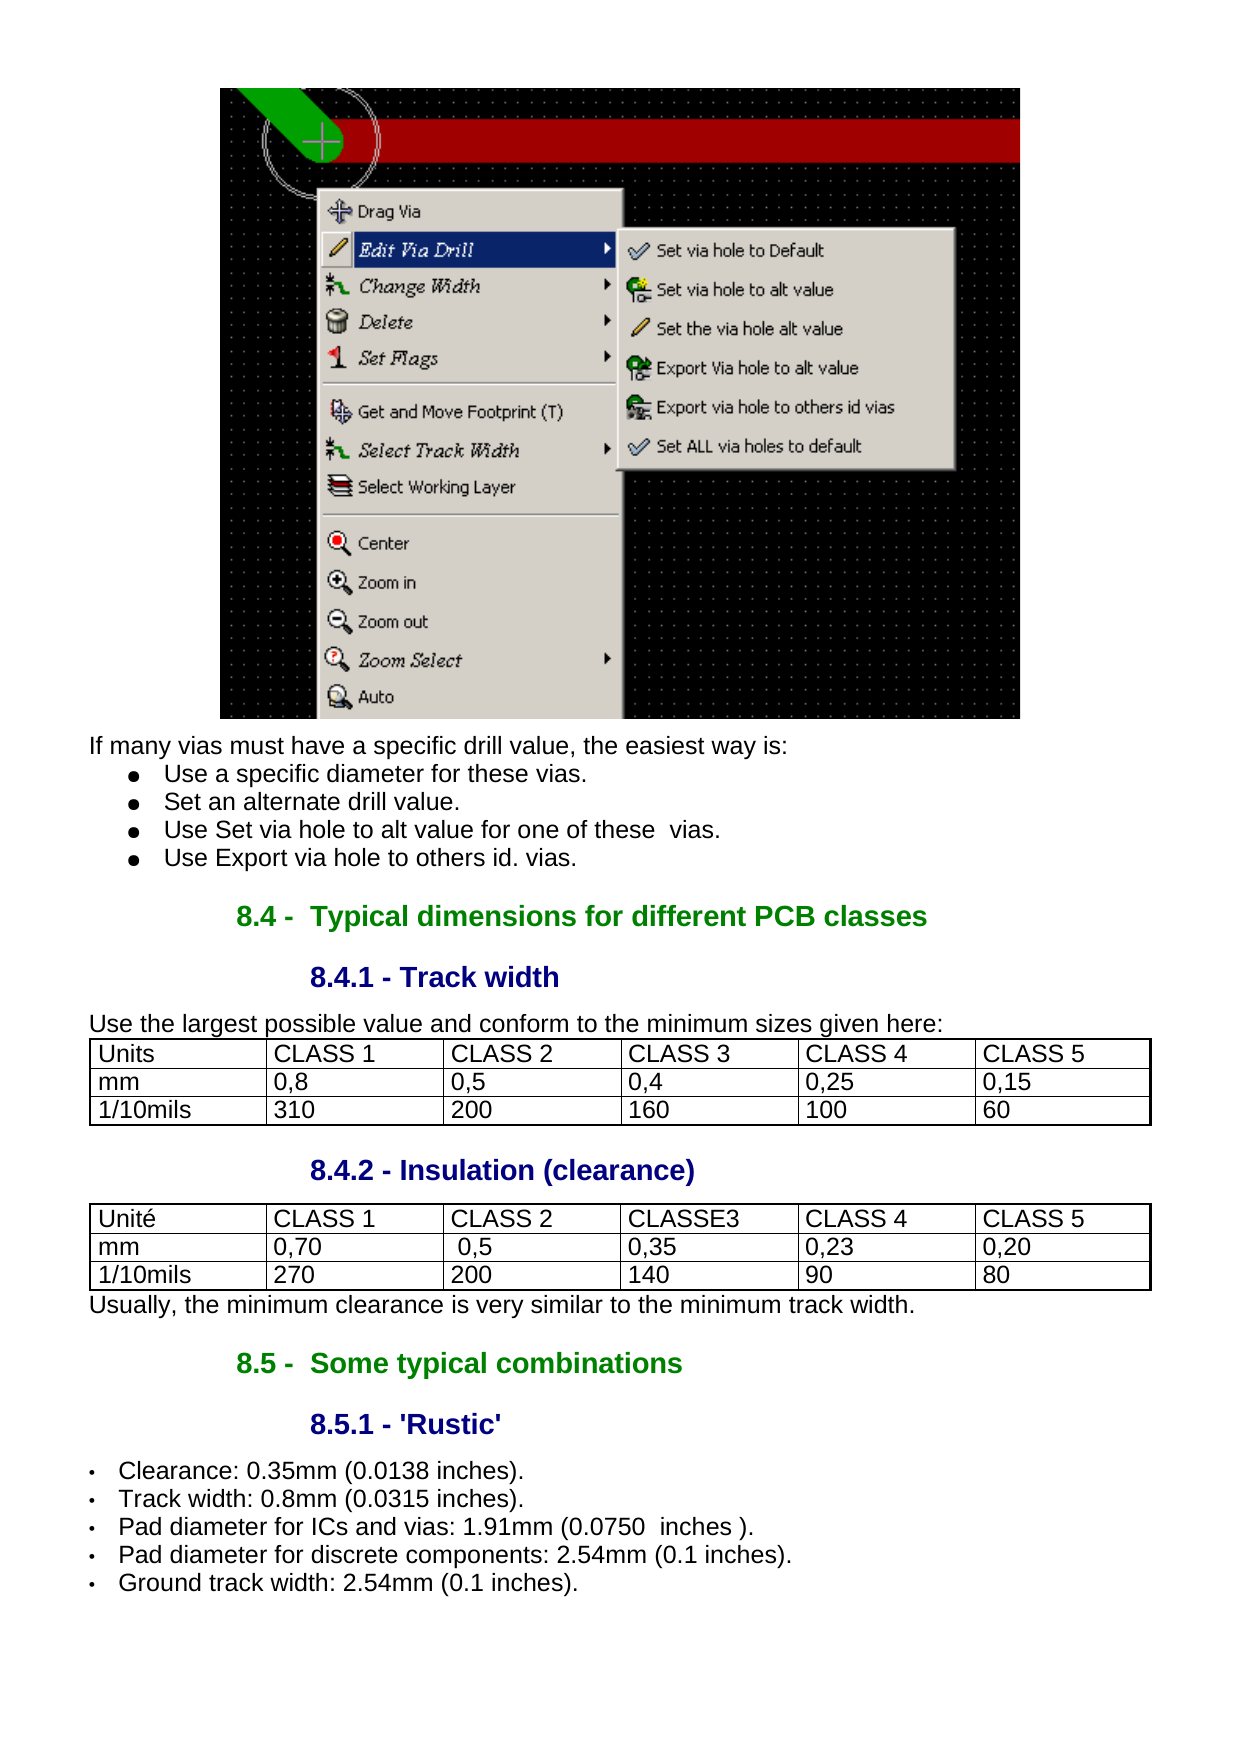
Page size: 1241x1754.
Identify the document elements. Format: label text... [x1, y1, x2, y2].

table_header Units [91, 1040, 266, 1068]
table_cell 0,70 [267, 1234, 443, 1261]
table_cell 160 [622, 1097, 798, 1124]
table_header CLASS 4 [799, 1040, 975, 1068]
list Use a specific diameter for these vias. [126, 760, 1152, 788]
table_cell 140 [621, 1262, 798, 1289]
table_cell 200 [444, 1262, 620, 1289]
table_cell mm [91, 1069, 266, 1096]
table_header CLASS 2 [444, 1205, 620, 1233]
table_header CLASS 1 [267, 1040, 443, 1068]
list Use Export via hole to others id. vias. [126, 844, 1152, 872]
table_cell mm [91, 1234, 266, 1261]
subtitle Track width [236, 961, 1152, 993]
table_cell 90 [799, 1262, 975, 1289]
subtitle Typical dimensions for different PCB classes [162, 900, 1152, 933]
table_cell 0,4 [622, 1069, 798, 1096]
table_cell 0,8 [267, 1069, 443, 1096]
picture [220, 88, 1020, 719]
text Use the largest possible value and conform to the minimum sizes given here: [88, 1009, 1152, 1038]
table_cell 0,5 [444, 1234, 620, 1261]
table_cell 80 [976, 1262, 1149, 1289]
list Ground track width: 2.54mm (0.1 inches). [88, 1569, 1152, 1597]
table_cell 0,23 [799, 1234, 975, 1261]
list Track width: 0.8mm (0.0315 inches). [88, 1484, 1152, 1513]
list Pad diameter for ICs and vias: 1.91mm (0.0750 inches ). [88, 1513, 1152, 1541]
table_header CLASS 3 [622, 1040, 798, 1068]
table_header CLASS 2 [444, 1040, 621, 1068]
table_cell 60 [976, 1097, 1149, 1124]
table_header CLASS 5 [976, 1040, 1149, 1068]
table_cell 0,20 [976, 1234, 1149, 1261]
table_cell 270 [267, 1262, 443, 1289]
subtitle Some typical combinations [162, 1347, 1152, 1380]
text Usually, the minimum clearance is very similar to the minimum track width. [88, 1291, 1152, 1319]
table_header Unité [91, 1205, 266, 1233]
table_cell 1/10mils [91, 1097, 266, 1124]
table_cell 100 [799, 1097, 975, 1124]
table_cell 0,15 [976, 1069, 1149, 1096]
text If many vias must have a specific drill value, the easiest way is: [88, 732, 1152, 760]
table_header CLASS 5 [976, 1205, 1149, 1233]
list Set an alternate drill value. [126, 788, 1152, 816]
table_cell 1/10mils [91, 1262, 266, 1289]
table_cell 0,25 [799, 1069, 975, 1096]
list Use Set via hole to alt value for one of these vias. [126, 816, 1152, 844]
table_header CLASS 4 [799, 1205, 975, 1233]
table_cell 0,5 [444, 1069, 621, 1096]
table_header CLASSE3 [621, 1205, 798, 1233]
table_cell 0,35 [621, 1234, 798, 1261]
table_cell 200 [444, 1097, 621, 1124]
subtitle Insulation (clearance) [236, 1154, 1152, 1187]
table_cell 310 [267, 1097, 443, 1124]
table_header CLASS 1 [267, 1205, 443, 1233]
subtitle 'Rustic' [236, 1408, 1152, 1440]
list Clearance: 0.35mm (0.0138 inches). [88, 1457, 1152, 1484]
list Pad diameter for discrete components: 2.54mm (0.1 inches). [88, 1541, 1152, 1569]
